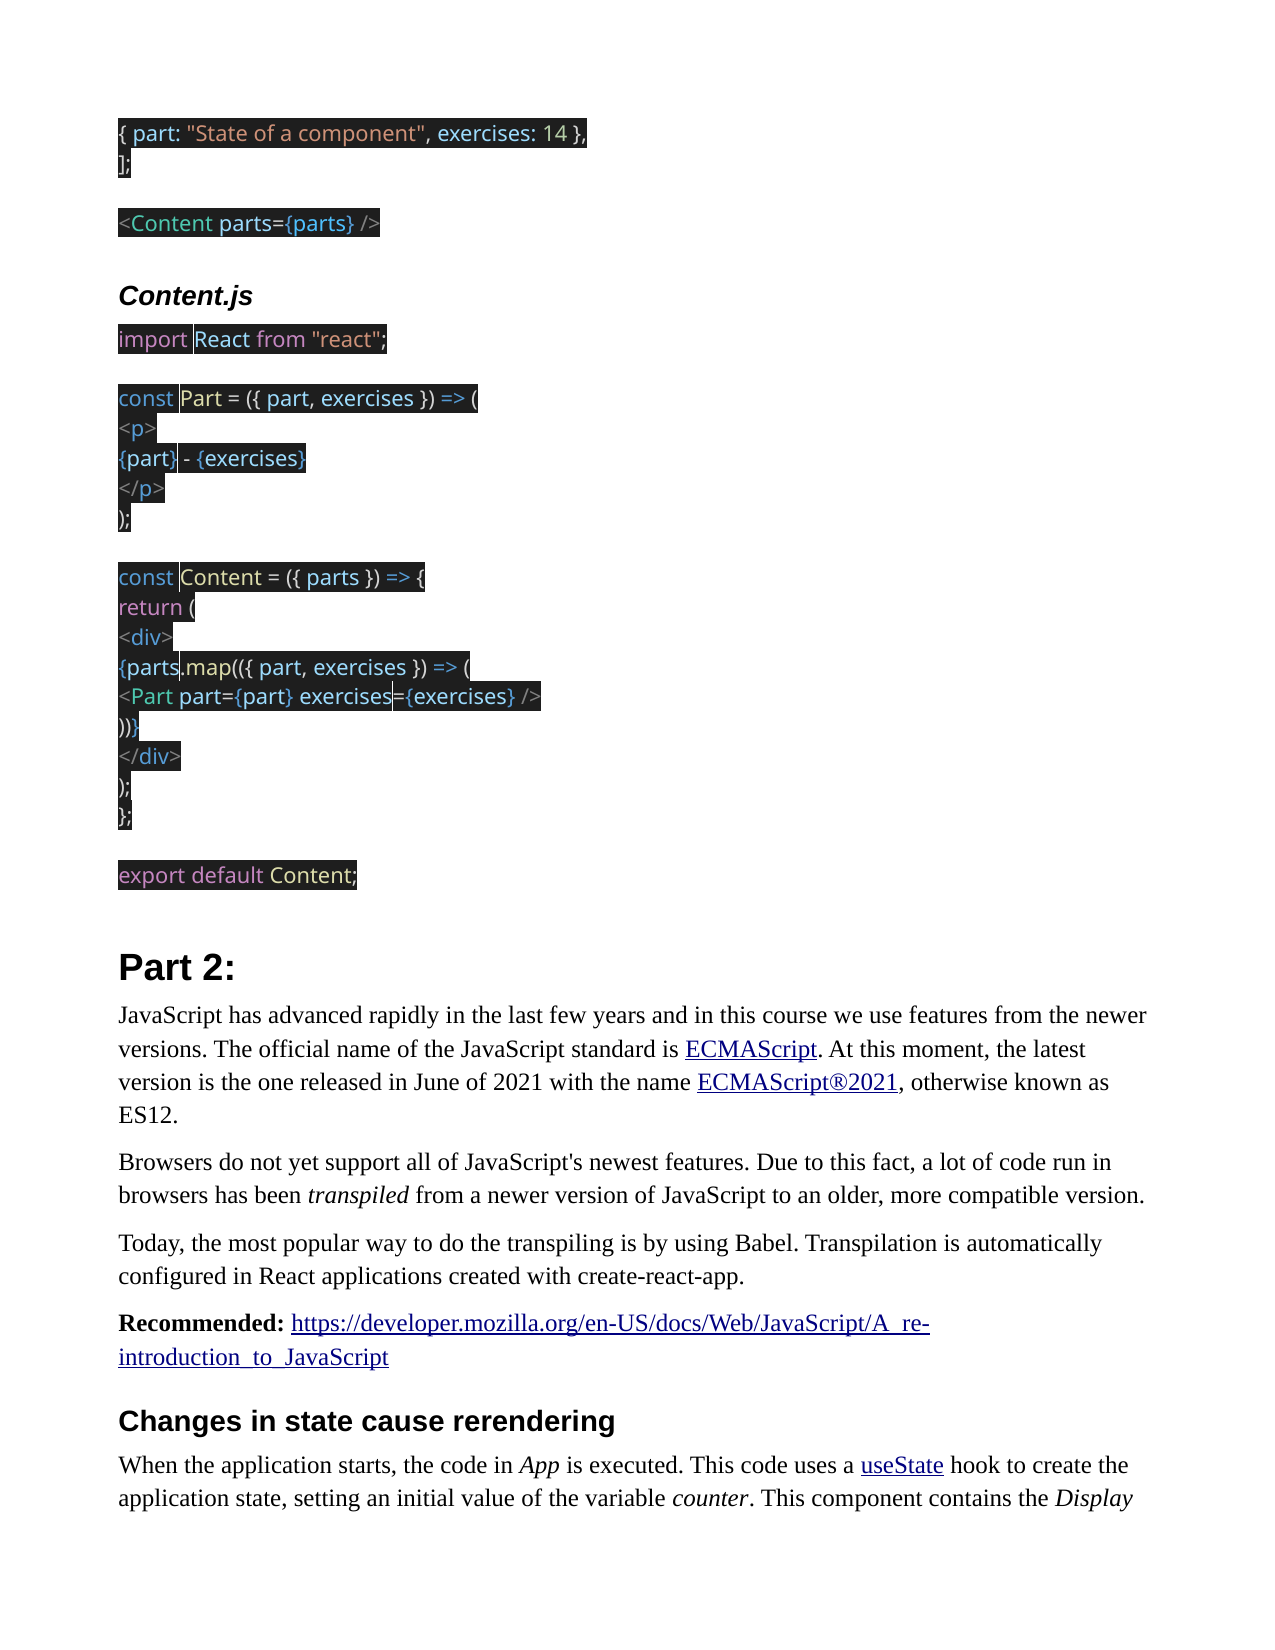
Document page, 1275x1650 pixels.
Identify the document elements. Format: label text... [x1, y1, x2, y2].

text Today, the most popular way to do the transpiling is by using Babel. Transpilation is automatically configured in React applications created with create-react-app. [118, 1228, 1157, 1290]
text const Part = ({ part, exercises }) => ( [118, 383, 1157, 413]
text import React from "react"; [118, 324, 1157, 354]
text export default Content; [118, 860, 1157, 890]
text JavaScript has advanced rapidly in the last few years and in this course we use features from the newer versions. The official name of the JavaScript standard is ECMAScript. At this moment, the latest version is the one released in June of 2021 with the name ECMAScript®2021, otherwise known as ES12. [118, 1001, 1157, 1128]
text <p> [118, 413, 1157, 443]
text {parts.map(({ part, exercises }) => ( [118, 651, 1157, 681]
text return ( [118, 592, 1157, 622]
text Recommended: https://developer.mozilla.org/en-US/docs/Web/JavaScript/A_re-introduction_to_JavaScript [118, 1308, 1157, 1370]
text {part} - {exercises} [118, 443, 1157, 473]
subtitle Part 2: [118, 944, 1157, 988]
text ]; [118, 148, 1157, 178]
text Browsers do not yet support all of JavaScript's newest features. Due to this fact, a lot of code run in browsers has been transpiled from a newer version of JavaScript to an older, more compatible version. [118, 1147, 1157, 1209]
text <Content parts={parts} /> [118, 207, 1157, 237]
text { part: "State of a component", exercises: 14 }, [118, 118, 1157, 148]
text </div> [118, 741, 1157, 771]
subtitle Content.js [118, 279, 1157, 311]
text }; [118, 800, 1157, 830]
text ); [118, 503, 1157, 532]
text </p> [118, 473, 1157, 503]
text <Part part={part} exercises={exercises} /> [118, 681, 1157, 711]
text <div> [118, 622, 1157, 651]
text const Content = ({ parts }) => { [118, 562, 1157, 592]
subtitle Changes in state cause rerendering [118, 1404, 1157, 1437]
text ); [118, 771, 1157, 800]
text ))} [118, 711, 1157, 741]
text When the application starts, the code in App is executed. This code uses a useState hook to create the application state, setting an initial value of the variable counter. This component contains the Display [118, 1450, 1157, 1512]
